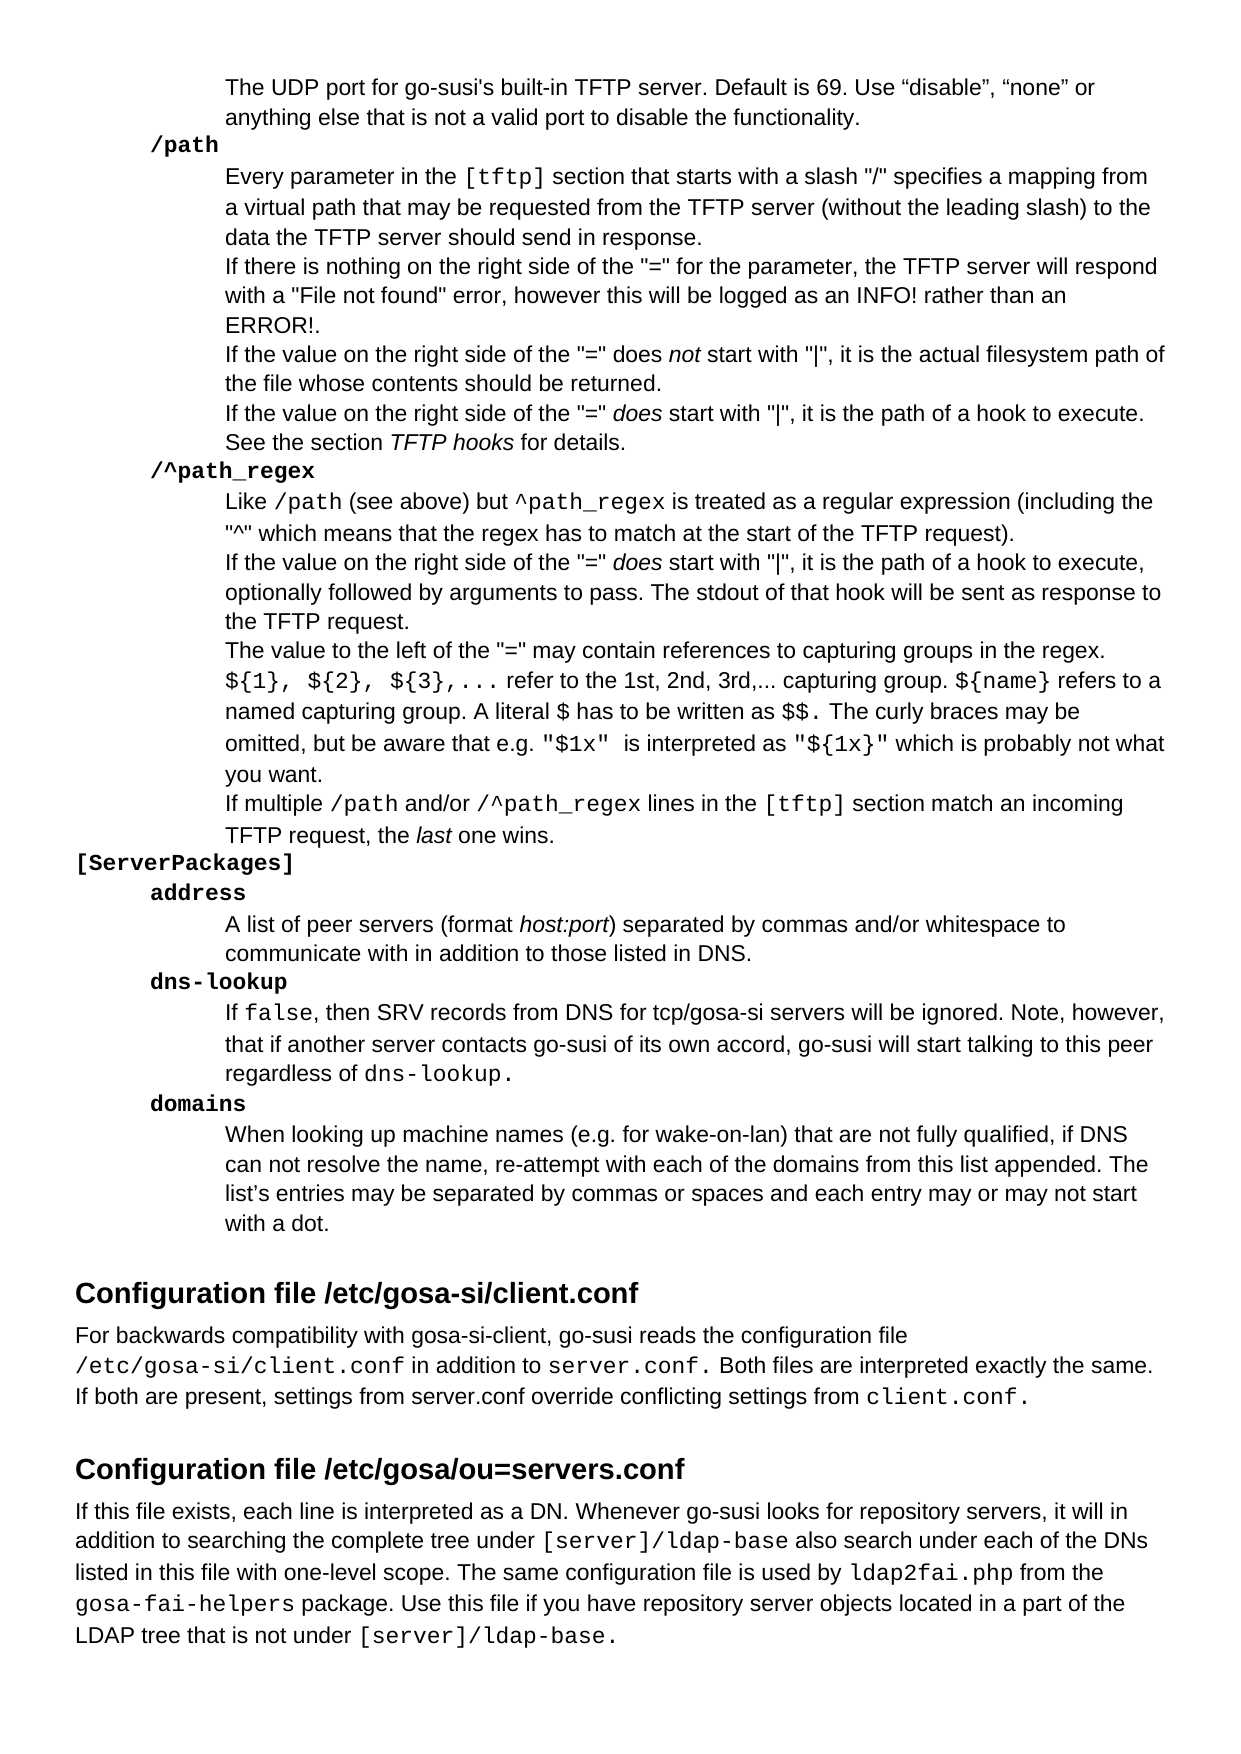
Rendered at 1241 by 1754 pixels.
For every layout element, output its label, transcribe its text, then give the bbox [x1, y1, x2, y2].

text If false, then SRV records from DNS for tcp/gosa-si servers will be ignored. Note, however, that if another server contacts go-susi of its own accord, go-susi will start talking to this peer regardless of dns-lookup. [225, 1000, 1165, 1088]
text domains [150, 1092, 1165, 1118]
text dns-lookup [150, 970, 1165, 996]
text Every parameter in the [tftp] section that starts with a slash "/" specifies a mapping from a virtual path that may be requested from the TFTP server (without the leading slash) to the data the TFTP server should send in response. [225, 163, 1165, 250]
text address [150, 882, 1165, 907]
text If the value on the right side of the "=" does start with "|", it is the path of a hook to execute. [225, 401, 1165, 426]
text See the section TFTP hooks for details. [225, 430, 1165, 456]
subtitle Configuration file /etc/gosa-si/client.conf [75, 1277, 1165, 1310]
text When looking up machine names (e.g. for wake-on-lan) that are not fully qualified, if DNS can not resolve the name, re-attempt with each of the domains from this list appended. The list’s entries may be separated by commas or spaces and each entry may or may not start with a dot. [225, 1122, 1165, 1236]
text A list of peer servers (format host:port) separated by commas and/or whitespace to communicate with in addition to those listed in DNS. [225, 911, 1165, 966]
text If multiple /path and/or /^path_regex lines in the [tftp] section match an incoming TFTP request, the last one wins. [225, 791, 1165, 848]
text /^path_regex [150, 459, 1165, 485]
subtitle Configuration file /etc/gosa/ou=servers.conf [75, 1453, 1165, 1486]
text Like /path (see above) but ^path_regex is treated as a regular expression (including the "^" which means that the regex has to match at the start of the TFTP request). [225, 489, 1165, 546]
text If there is nothing on the right side of the "=" for the parameter, the TFTP server will respond with a "File not found" error, however this will be logged as an INFO! rather than an ERROR!. [225, 254, 1165, 338]
text If the value on the right side of the "=" does start with "|", it is the path of a hook to execute, optionally followed by arguments to pass. The stdout of that hook will be sent as response to the TFTP request. [225, 550, 1165, 634]
text For backwards compatibility with gosa-si-client, go-susi reads the configuration file /etc/gosa-si/client.conf in addition to server.conf. Both files are interpreted exactly the same. If both are present, settings from server.conf override conflicting settings from client.conf. [75, 1323, 1165, 1411]
text If the value on the right side of the "=" does not start with "|", it is the actual filesystem path of the file whose contents should be returned. [225, 342, 1165, 397]
text The value to the left of the "=" may contain references to capturing groups in the regex. ${1}, ${2}, ${3},... refer to the 1st, 2nd, 3rd,... capturing group. ${name} refers to a named capturing group. A literal $ has to be written as $$. The curly braces may be omitted, but be aware that e.g. "$1x" is interpreted as "${1x}" which is probably not what you want. [225, 638, 1165, 787]
text [ServerPackages] [75, 852, 1165, 878]
text If this file exists, each line is interpreted as a DN. Whenever go-susi looks for repository servers, it will in addition to searching the complete tree under [server]/ldap-base also search under each of the DNs listed in this file with one-level scope. The same configuration file is used by ldap2fai.php from the gosa-fai-helpers package. Use this file if you have repository server objects located in a part of the LDAP tree that is not under [server]/ldap-base. [75, 1499, 1165, 1650]
text /path [150, 134, 1165, 160]
text The UDP port for go-susi's built-in TFTP server. Default is 69. Use “disable”, “none” or anything else that is not a valid port to disable the functionality. [225, 75, 1165, 130]
